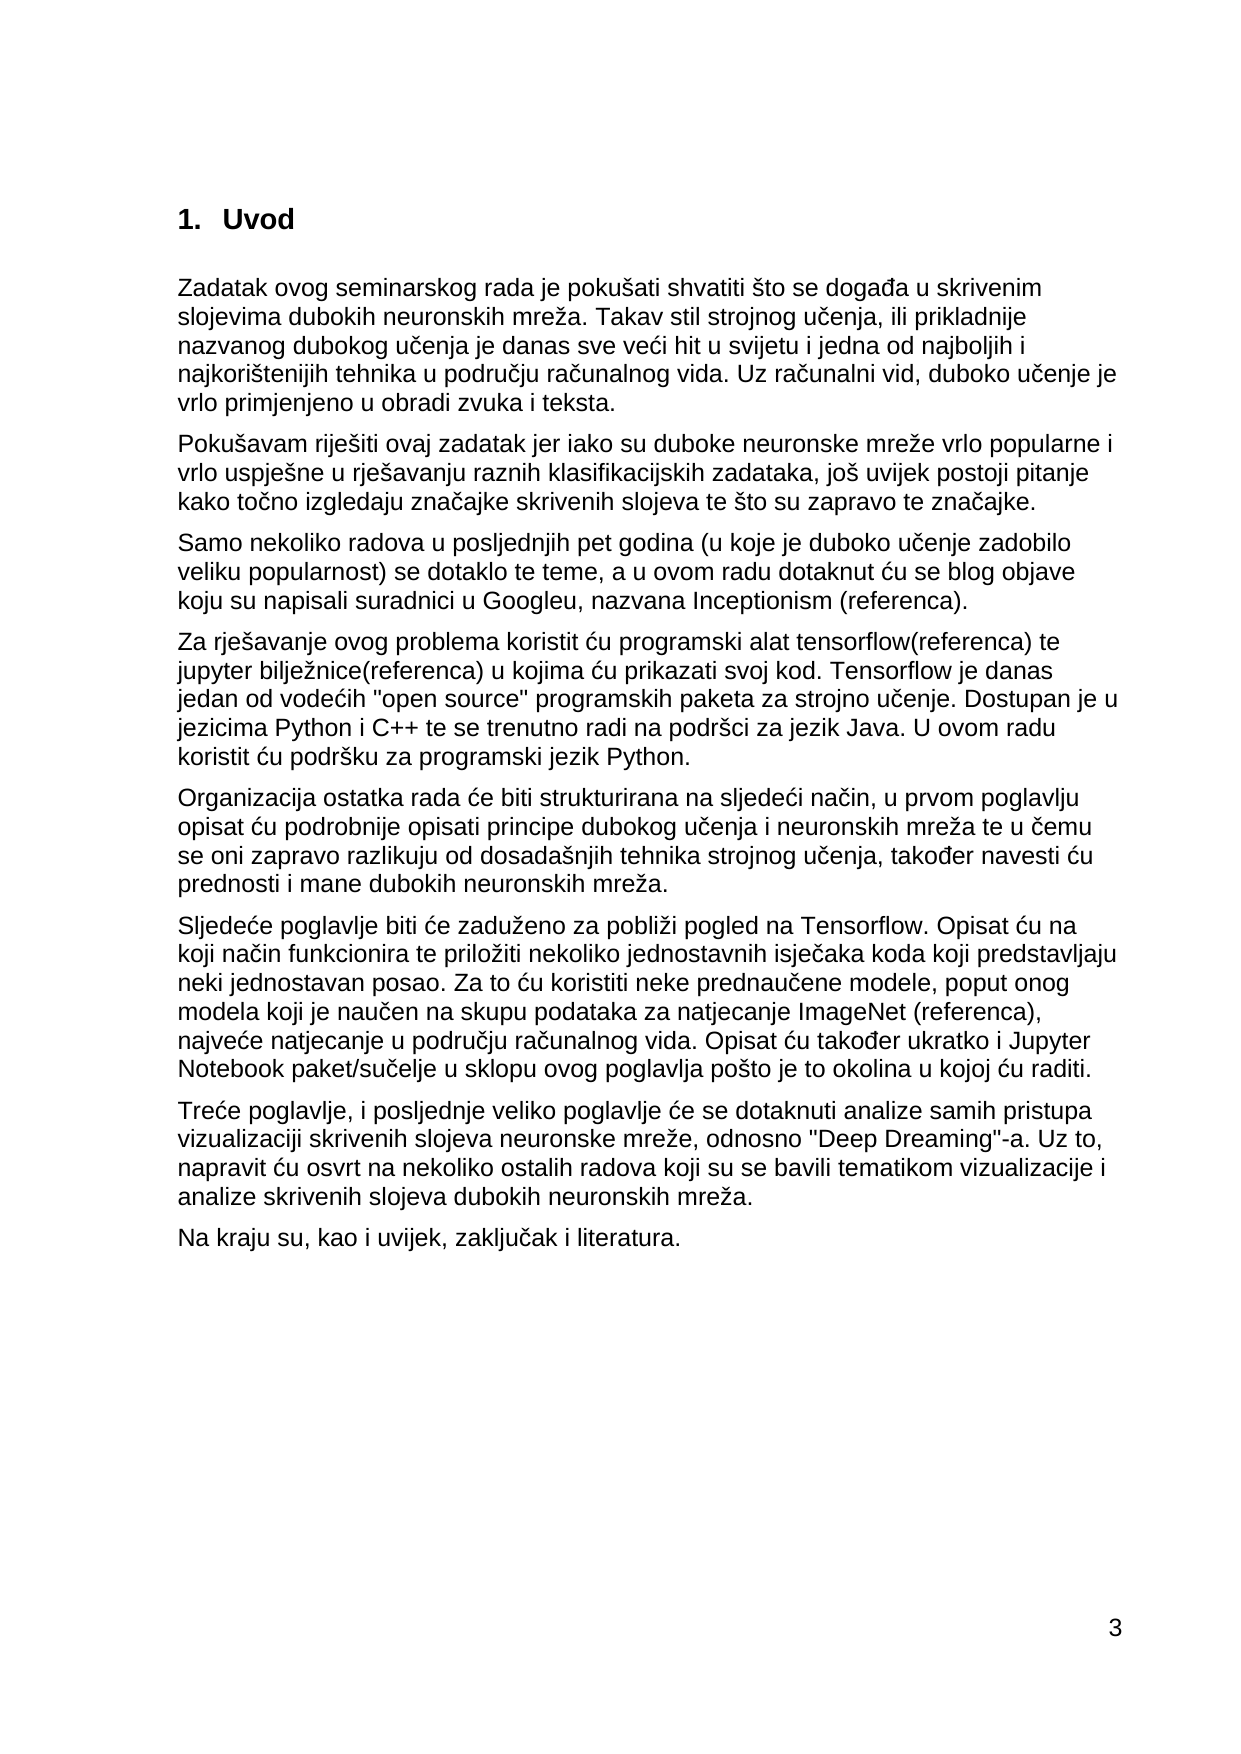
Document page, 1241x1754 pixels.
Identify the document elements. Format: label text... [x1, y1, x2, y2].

subtitle Uvod [177, 202, 1122, 236]
text Sljedeće poglavlje biti će zaduženo za pobliži pogled na Tensorflow. Opisat ću na koji način funkcionira te priložiti nekoliko jednostavnih isječaka koda koji predstavljaju neki jednostavan posao. Za to ću koristiti neke prednaučene modele, poput onog modela koji je naučen na skupu podataka za natjecanje ImageNet (referenca), najveće natjecanje u području računalnog vida. Opisat ću također ukratko i Jupyter Notebook paket/sučelje u sklopu ovog poglavlja pošto je to okolina u kojoj ću raditi. [177, 911, 1122, 1083]
text Treće poglavlje, i posljednje veliko poglavlje će se dotaknuti analize samih pristupa vizualizaciji skrivenih slojeva neuronske mreže, odnosno "Deep Dreaming"-a. Uz to, napravit ću osvrt na nekoliko ostalih radova koji su se bavili tematikom vizualizacije i analize skrivenih slojeva dubokih neuronskih mreža. [177, 1096, 1122, 1211]
text Zadatak ovog seminarskog rada je pokušati shvatiti što se događa u skrivenim slojevima dubokih neuronskih mreža. Takav stil strojnog učenja, ili prikladnije nazvanog dubokog učenja je danas sve veći hit u svijetu i jedna od najboljih i najkorištenijih tehnika u području računalnog vida. Uz računalni vid, duboko učenje je vrlo primjenjeno u obradi zvuka i teksta. [177, 273, 1122, 417]
text Na kraju su, kao i uvijek, zaključak i literatura. [177, 1223, 1122, 1252]
text Organizacija ostatka rada će biti strukturirana na sljedeći način, u prvom poglavlju opisat ću podrobnije opisati principe dubokog učenja i neuronskih mreža te u čemu se oni zapravo razlikuju od dosadašnjih tehnika strojnog učenja, također navesti ću prednosti i mane dubokih neuronskih mreža. [177, 783, 1122, 898]
text Za rješavanje ovog problema koristit ću programski alat tensorflow(referenca) te jupyter bilježnice(referenca) u kojima ću prikazati svoj kod. Tensorflow je danas jedan od vodećih "open source" programskih paketa za strojno učenje. Dostupan je u jezicima Python i C++ te se trenutno radi na podršci za jezik Java. U ovom radu koristit ću podršku za programski jezik Python. [177, 627, 1122, 771]
text Samo nekoliko radova u posljednjih pet godina (u koje je duboko učenje zadobilo veliku popularnost) se dotaklo te teme, a u ovom radu dotaknut ću se blog objave koju su napisali suradnici u Googleu, nazvana Inceptionism (referenca). [177, 528, 1122, 614]
text Pokušavam riješiti ovaj zadatak jer iako su duboke neuronske mreže vrlo popularne i vrlo uspješne u rješavanju raznih klasifikacijskih zadataka, još uvijek postoji pitanje kako točno izgledaju značajke skrivenih slojeva te što su zapravo te značajke. [177, 429, 1122, 516]
